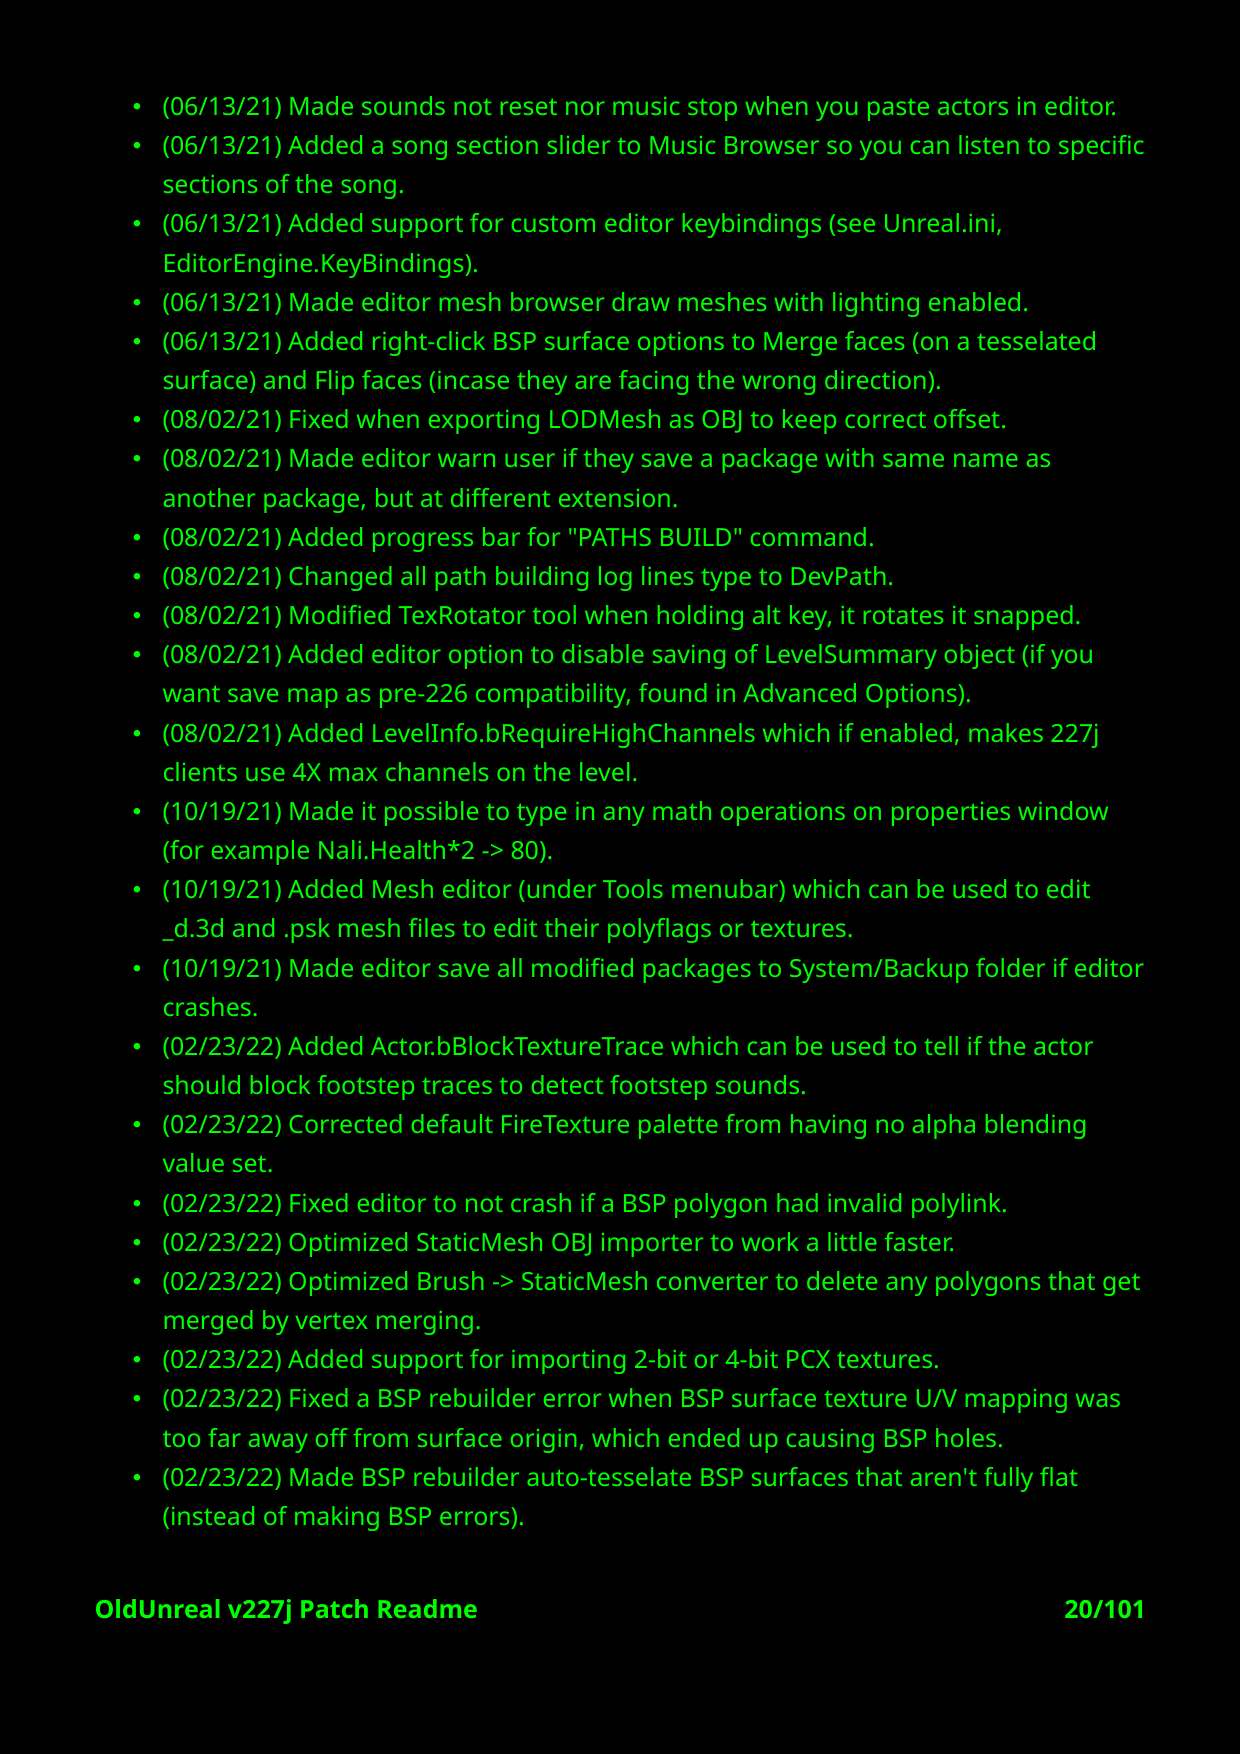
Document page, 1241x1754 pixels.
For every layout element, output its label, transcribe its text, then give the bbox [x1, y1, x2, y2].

list (02/23/22) Optimized Brush -> StaticMesh converter to delete any polygons that get merged by vertex merging. [133, 1263, 1152, 1337]
list (08/02/21) Changed all path building log lines type to DevPath. [133, 558, 1152, 593]
list (02/23/22) Made BSP rebuilder auto-tesselate BSP surfaces that aren't fully flat (instead of making BSP errors). [133, 1459, 1152, 1533]
list (06/13/21) Made sounds not reset nor music stop when you paste actors in editor. [133, 88, 1152, 123]
list (10/19/21) Made it possible to type in any math operations on properties window (for example Nali.Health*2 -> 80). [133, 793, 1152, 867]
list (08/02/21) Added LevelInfo.bRequireHighChannels which if enabled, makes 227j clients use 4X max channels on the level. [133, 715, 1152, 788]
list (08/02/21) Added editor option to disable saving of LevelSummary object (if you want save map as pre-226 compatibility, found in Advanced Options). [133, 637, 1152, 710]
list (06/13/21) Added a song section slider to Music Browser so you can listen to specific sections of the song. [133, 128, 1152, 201]
list (02/23/22) Optimized StaticMesh OBJ importer to work a little faster. [133, 1224, 1152, 1258]
list (10/19/21) Made editor save all modified packages to System/Backup folder if editor crashes. [133, 950, 1152, 1023]
list (08/02/21) Modified TexRotator tool when holding alt key, it rotates it snapped. [133, 598, 1152, 632]
list (08/02/21) Fixed when exporting LODMesh as OBJ to keep correct offset. [133, 402, 1152, 436]
list (02/23/22) Corrected default FireTexture palette from having no alpha blending value set. [133, 1107, 1152, 1180]
list (08/02/21) Made editor warn user if they save a package with same name as another package, but at different extension. [133, 441, 1152, 514]
list (08/02/21) Added progress bar for "PATHS BUILD" command. [133, 519, 1152, 553]
list (02/23/22) Fixed editor to not crash if a BSP polygon had invalid polylink. [133, 1185, 1152, 1219]
list (06/13/21) Made editor mesh browser draw meshes with lighting enabled. [133, 284, 1152, 318]
list (06/13/21) Added right-click BSP surface options to Merge faces (on a tesselated surface) and Flip faces (incase they are facing the wrong direction). [133, 323, 1152, 397]
list (06/13/21) Added support for custom editor keybindings (see Unreal.ini, EditorEngine.KeyBindings). [133, 206, 1152, 279]
list (02/23/22) Added Actor.bBlockTextureTrace which can be used to tell if the actor should block footstep traces to detect footstep sounds. [133, 1028, 1152, 1102]
list (02/23/22) Fixed a BSP rebuilder error when BSP surface texture U/V mapping was too far away off from surface origin, which ended up causing BSP holes. [133, 1381, 1152, 1454]
list (02/23/22) Added support for importing 2-bit or 4-bit PCX textures. [133, 1342, 1152, 1376]
list (10/19/21) Added Mesh editor (under Tools menubar) which can be used to edit _d.3d and .psk mesh files to edit their polyflags or textures. [133, 872, 1152, 945]
